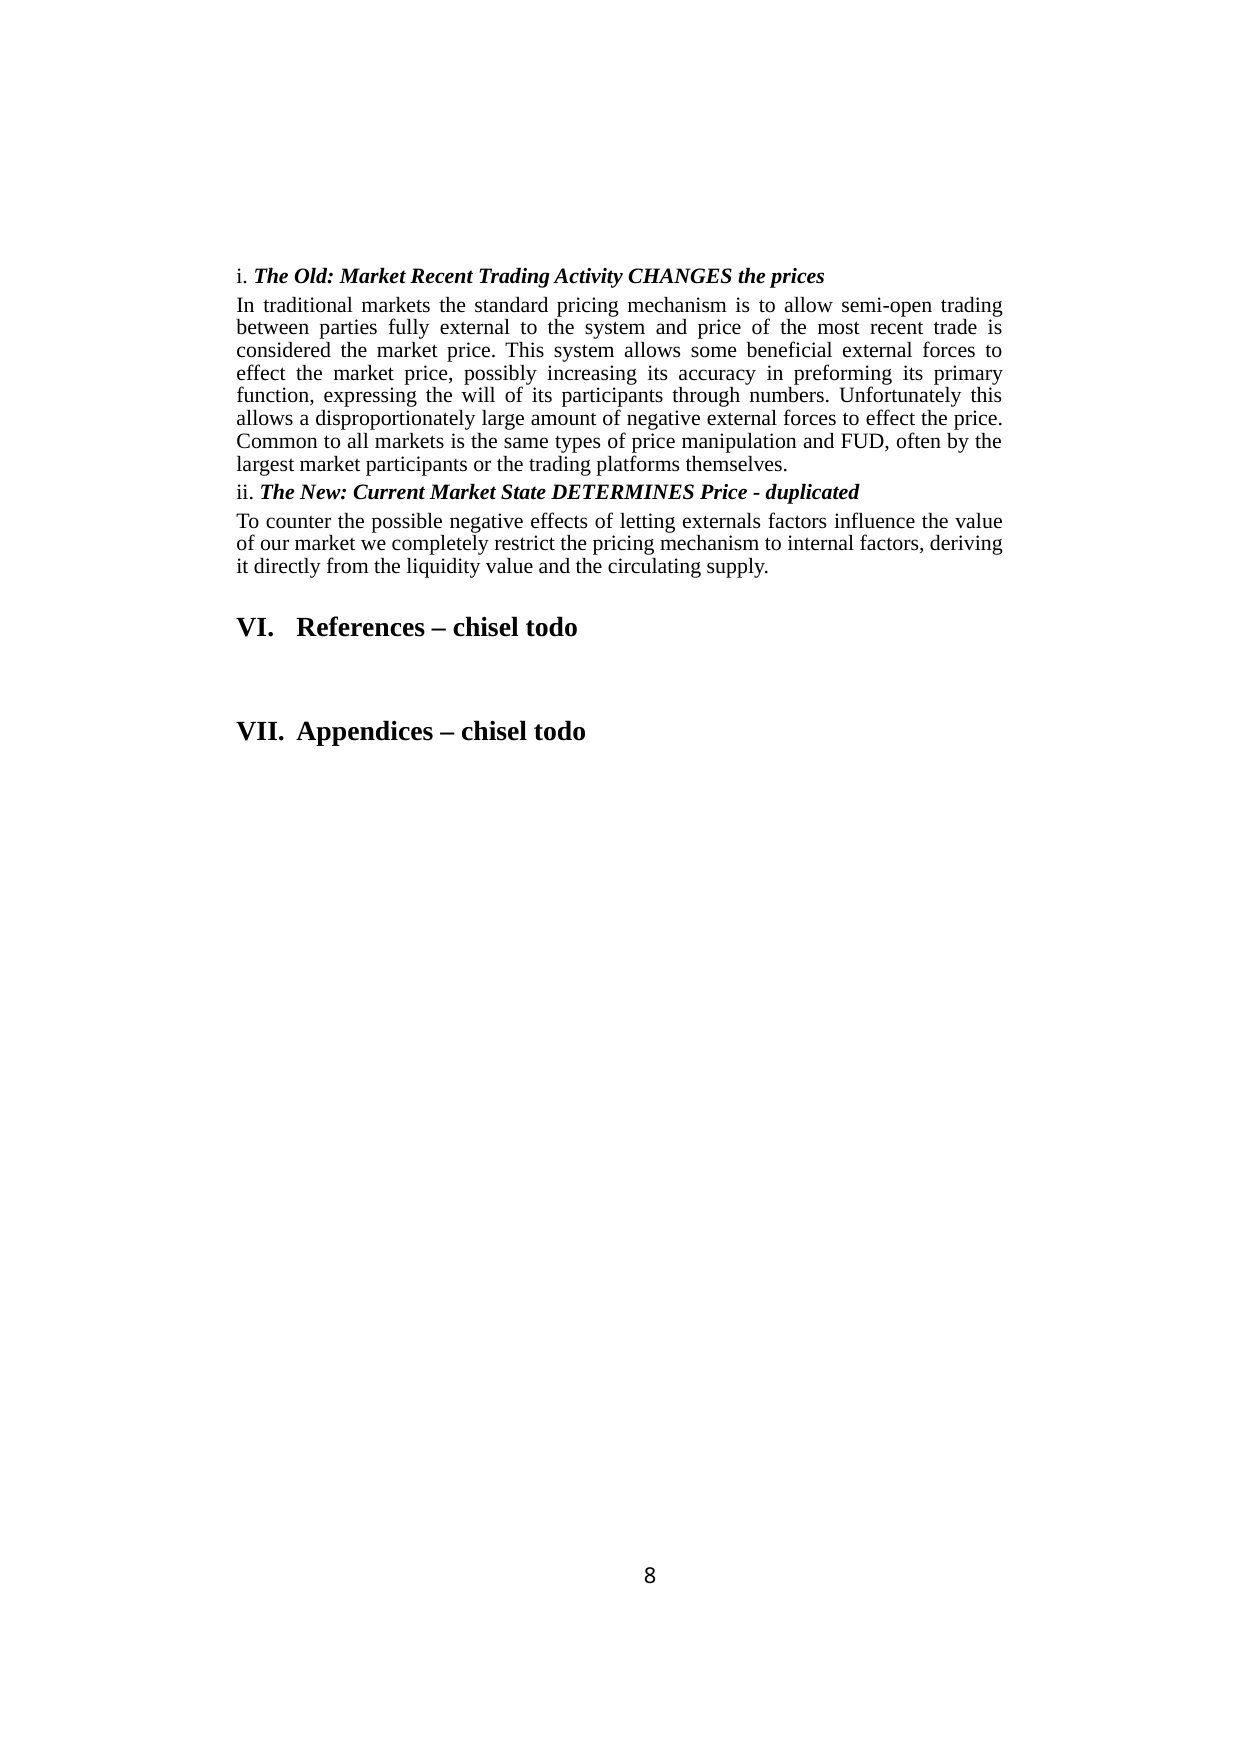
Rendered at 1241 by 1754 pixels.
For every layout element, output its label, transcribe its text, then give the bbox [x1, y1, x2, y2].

subtitle References – chisel todo [236, 614, 1004, 642]
text i. The Old: Market Recent Trading Activity CHANGES the prices [236, 266, 1004, 288]
text To counter the possible negative effects of letting externals factors influence the value of our market we completely restrict the pricing mechanism to internal factors, deriving it directly from the liquidity value and the circulating supply. [236, 510, 1004, 578]
text In traditional markets the standard pricing mechanism is to allow semi-open trading between parties fully external to the system and price of the most recent trade is considered the market price. This system allows some beneficial external forces to effect the market price, possibly increasing its accuracy in preforming its primary function, expressing the will of its participants through numbers. Unfortunately this allows a disproportionately large amount of negative external forces to effect the price. Common to all markets is the same types of price manipulation and FUD, often by the largest market participants or the trading platforms themselves. [236, 294, 1004, 476]
text ii. The New: Current Market State DETERMINES Price - duplicated [236, 482, 1004, 504]
subtitle Appendices – chisel todo [236, 717, 1004, 746]
